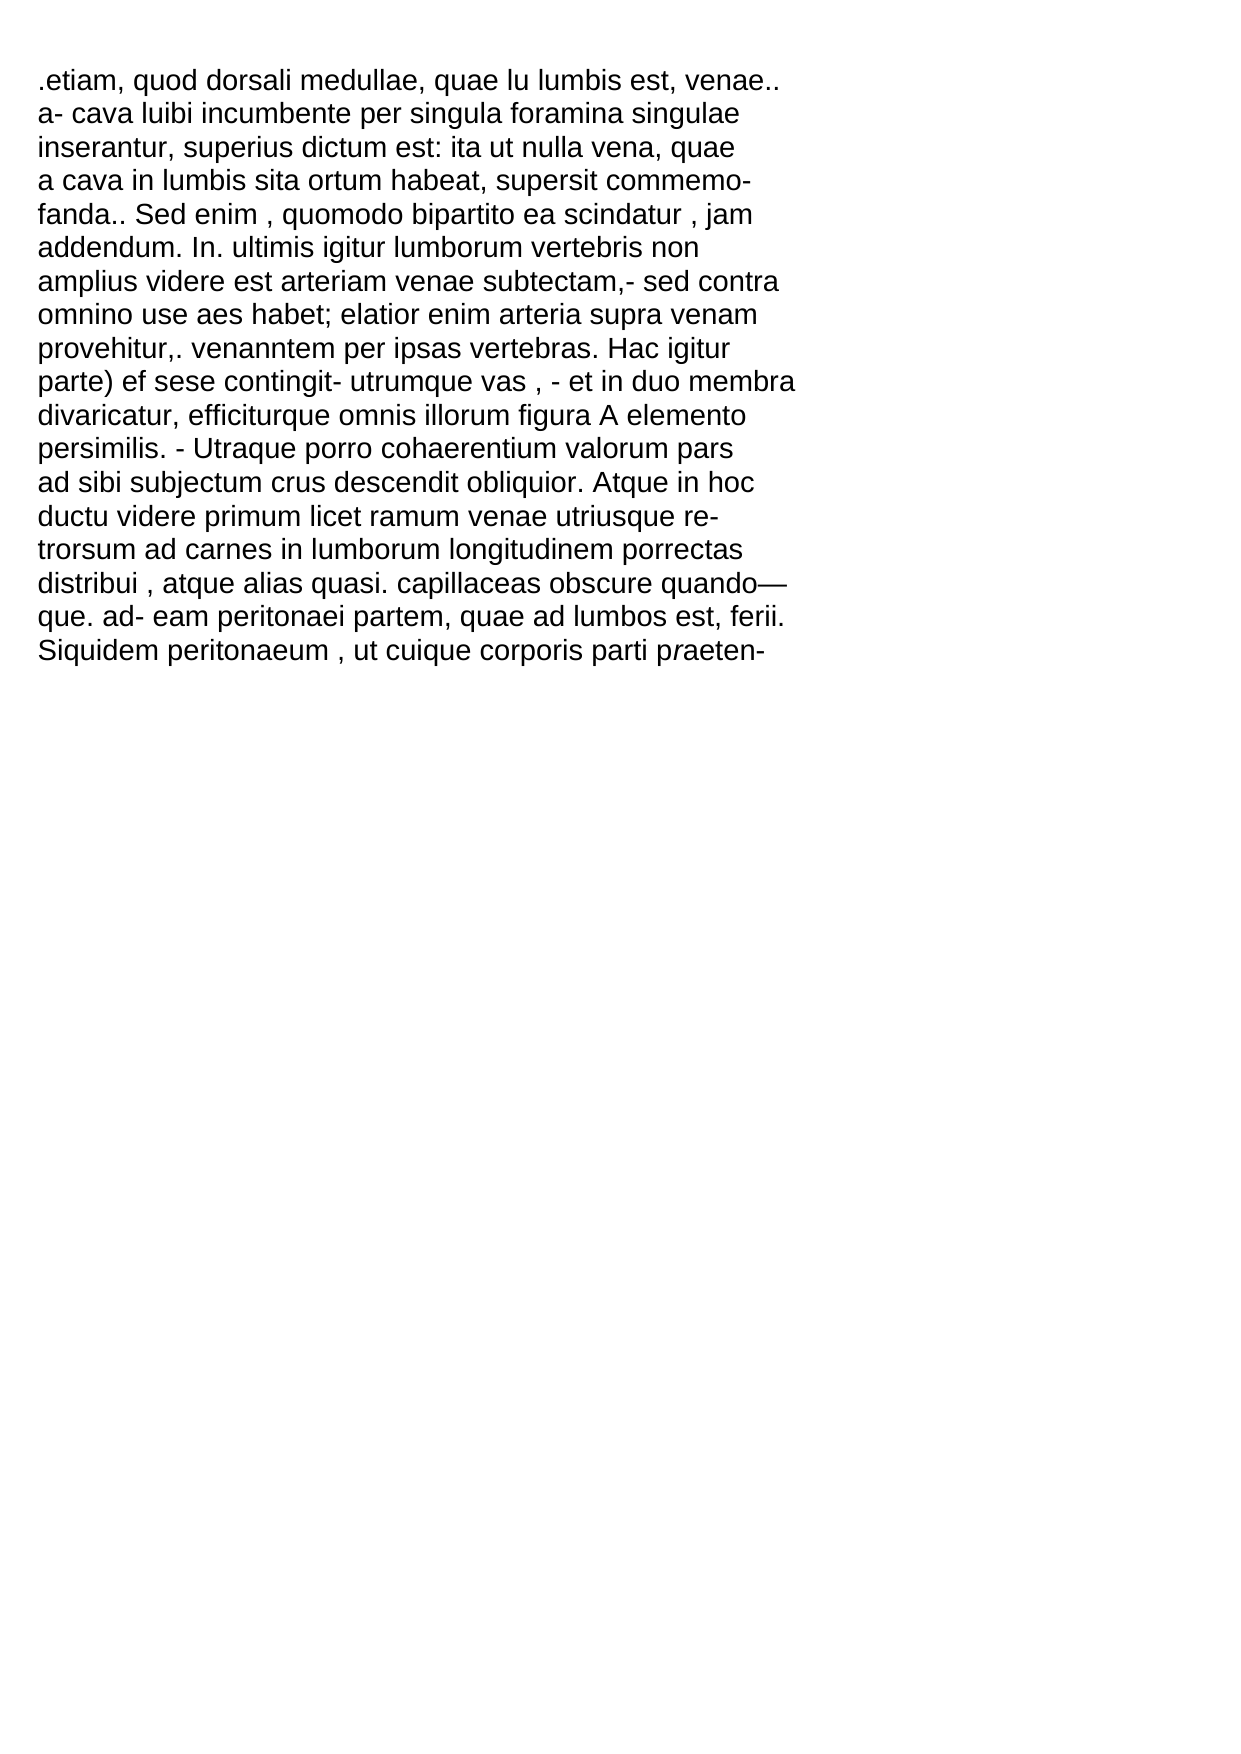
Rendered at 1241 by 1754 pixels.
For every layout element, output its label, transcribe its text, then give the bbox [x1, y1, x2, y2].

text .etiam, quod dorsali medullae, quae lu lumbis est, venae.. a- cava luibi incumbente per singula foramina singulae inserantur, superius dictum est: ita ut nulla vena, quae a cava in lumbis sita ortum habeat, supersit commemo- fanda.. Sed enim , quomodo bipartito ea scindatur , jam addendum. In. ultimis igitur lumborum vertebris non amplius videre est arteriam venae subtectam,- sed contra omnino use aes habet; elatior enim arteria supra venam provehitur,. venanntem per ipsas vertebras. Hac igitur parte) ef sese contingit- utrumque vas , - et in duo membra divaricatur, efficiturque omnis illorum figura A elemento persimilis. - Utraque porro cohaerentium valorum pars ad sibi subjectum crus descendit obliquior. Atque in hoc ductu videre primum licet ramum venae utriusque re- trorsum ad carnes in lumborum longitudinem porrectas distribui , atque alias quasi. capillaceas obscure quando— que. ad- eam peritonaei partem, quae ad lumbos est, ferii. Siquidem peritonaeum , ut cuique corporis parti praeten- [37, 62, 1203, 666]
